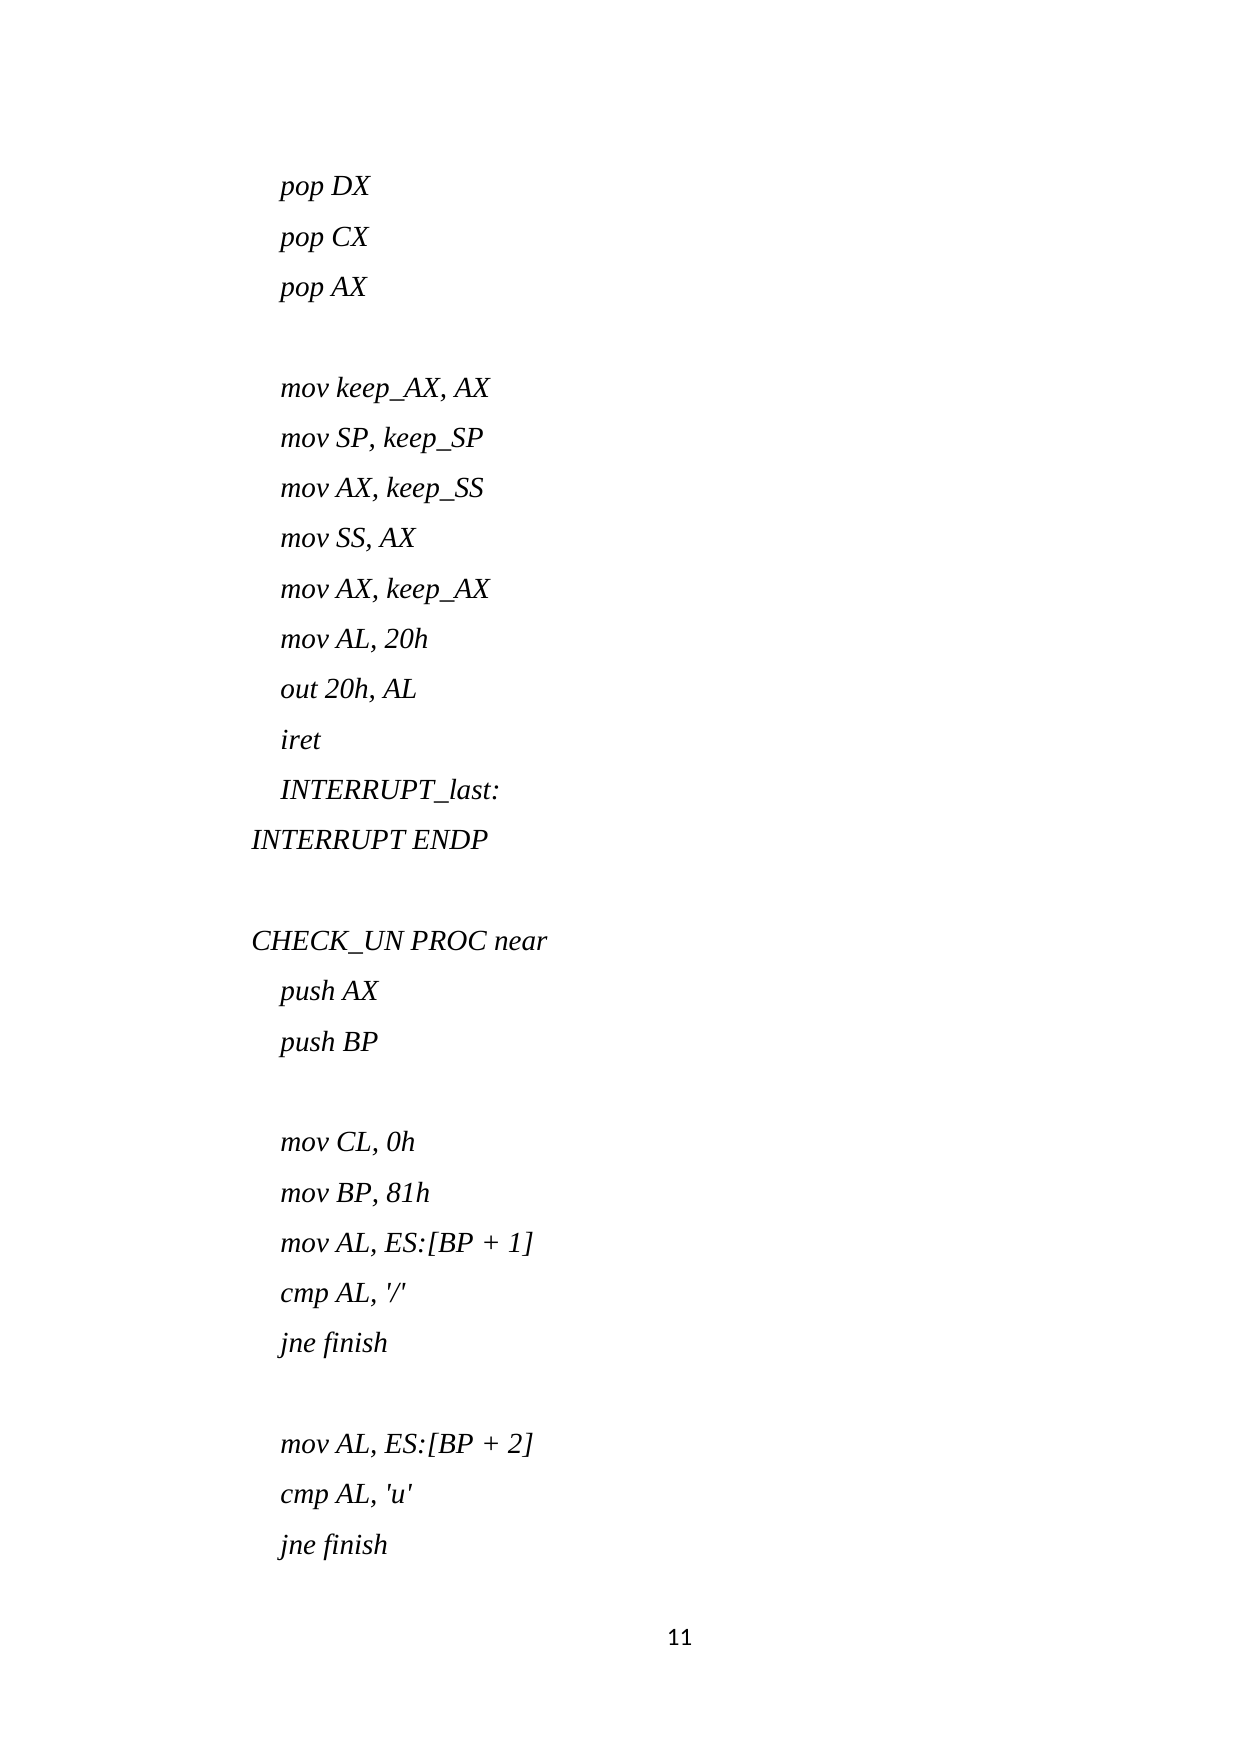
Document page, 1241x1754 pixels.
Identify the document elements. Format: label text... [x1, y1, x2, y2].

text push AX [177, 973, 1181, 1007]
text pop DX [177, 168, 1181, 202]
text mov AL, ES:[BP + 2] [177, 1426, 1181, 1460]
text cmp AL, '/' [177, 1275, 1181, 1309]
text INTERRUPT ENDP [177, 822, 1181, 856]
text CHECK_UN PROC near [177, 923, 1181, 957]
text mov AX, keep_SS [177, 470, 1181, 504]
text push BP [177, 1024, 1181, 1057]
text mov SP, keep_SP [177, 420, 1181, 453]
text iret [177, 722, 1181, 755]
text INTERRUPT_last: [177, 772, 1181, 806]
text mov AL, ES:[BP + 1] [177, 1225, 1181, 1258]
text mov AL, 20h [177, 621, 1181, 655]
text mov CL, 0h [177, 1124, 1181, 1158]
text mov keep_AX, AX [177, 370, 1181, 403]
text pop CX [177, 219, 1181, 252]
text cmp AL, 'u' [177, 1477, 1181, 1510]
text pop AX [177, 269, 1181, 303]
text mov SS, AX [177, 521, 1181, 554]
text mov BP, 81h [177, 1175, 1181, 1208]
text mov AX, keep_AX [177, 571, 1181, 604]
text jne finish [177, 1326, 1181, 1359]
text jne finish [177, 1527, 1181, 1560]
text out 20h, AL [177, 672, 1181, 705]
